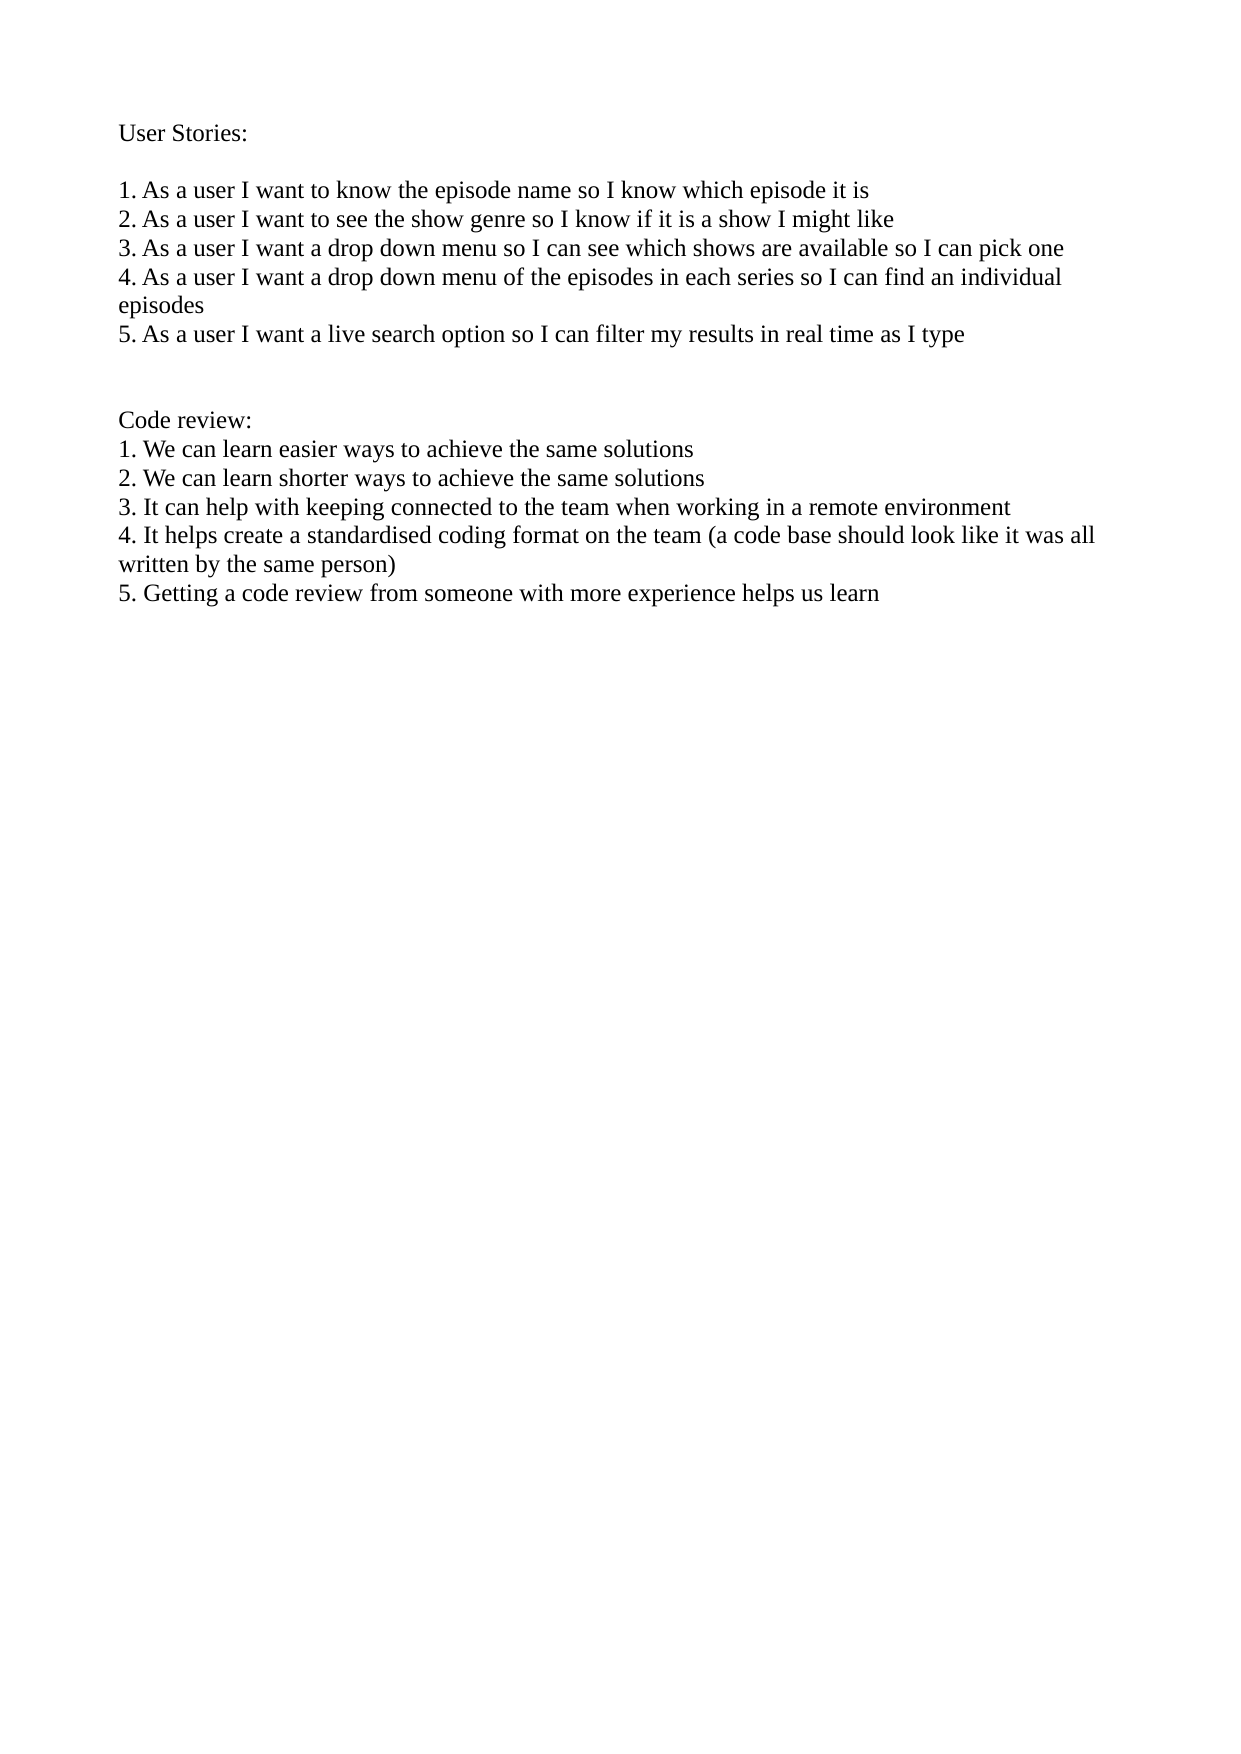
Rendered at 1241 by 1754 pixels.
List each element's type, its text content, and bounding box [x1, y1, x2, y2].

text 5. As a user I want a live search option so I can filter my results in real time as I type [118, 319, 1122, 348]
text 5. Getting a code review from someone with more experience helps us learn [118, 578, 1122, 607]
text 3. It can help with keeping connected to the team when working in a remote environment [118, 492, 1122, 521]
text 1. We can learn easier ways to achieve the same solutions [118, 434, 1122, 463]
text 2. We can learn shorter ways to achieve the same solutions [118, 463, 1122, 492]
text Code review: [118, 406, 1122, 434]
text 1. As a user I want to know the episode name so I know which episode it is [118, 176, 1122, 204]
text 4. It helps create a standardised coding format on the team (a code base should look like it was all written by the same person) [118, 521, 1122, 578]
text User Stories: [118, 118, 1122, 147]
text 2. As a user I want to see the show genre so I know if it is a show I might like [118, 204, 1122, 233]
text 3. As a user I want a drop down menu so I can see which shows are available so I can pick one [118, 233, 1122, 262]
text 4. As a user I want a drop down menu of the episodes in each series so I can find an individual episodes [118, 262, 1122, 319]
